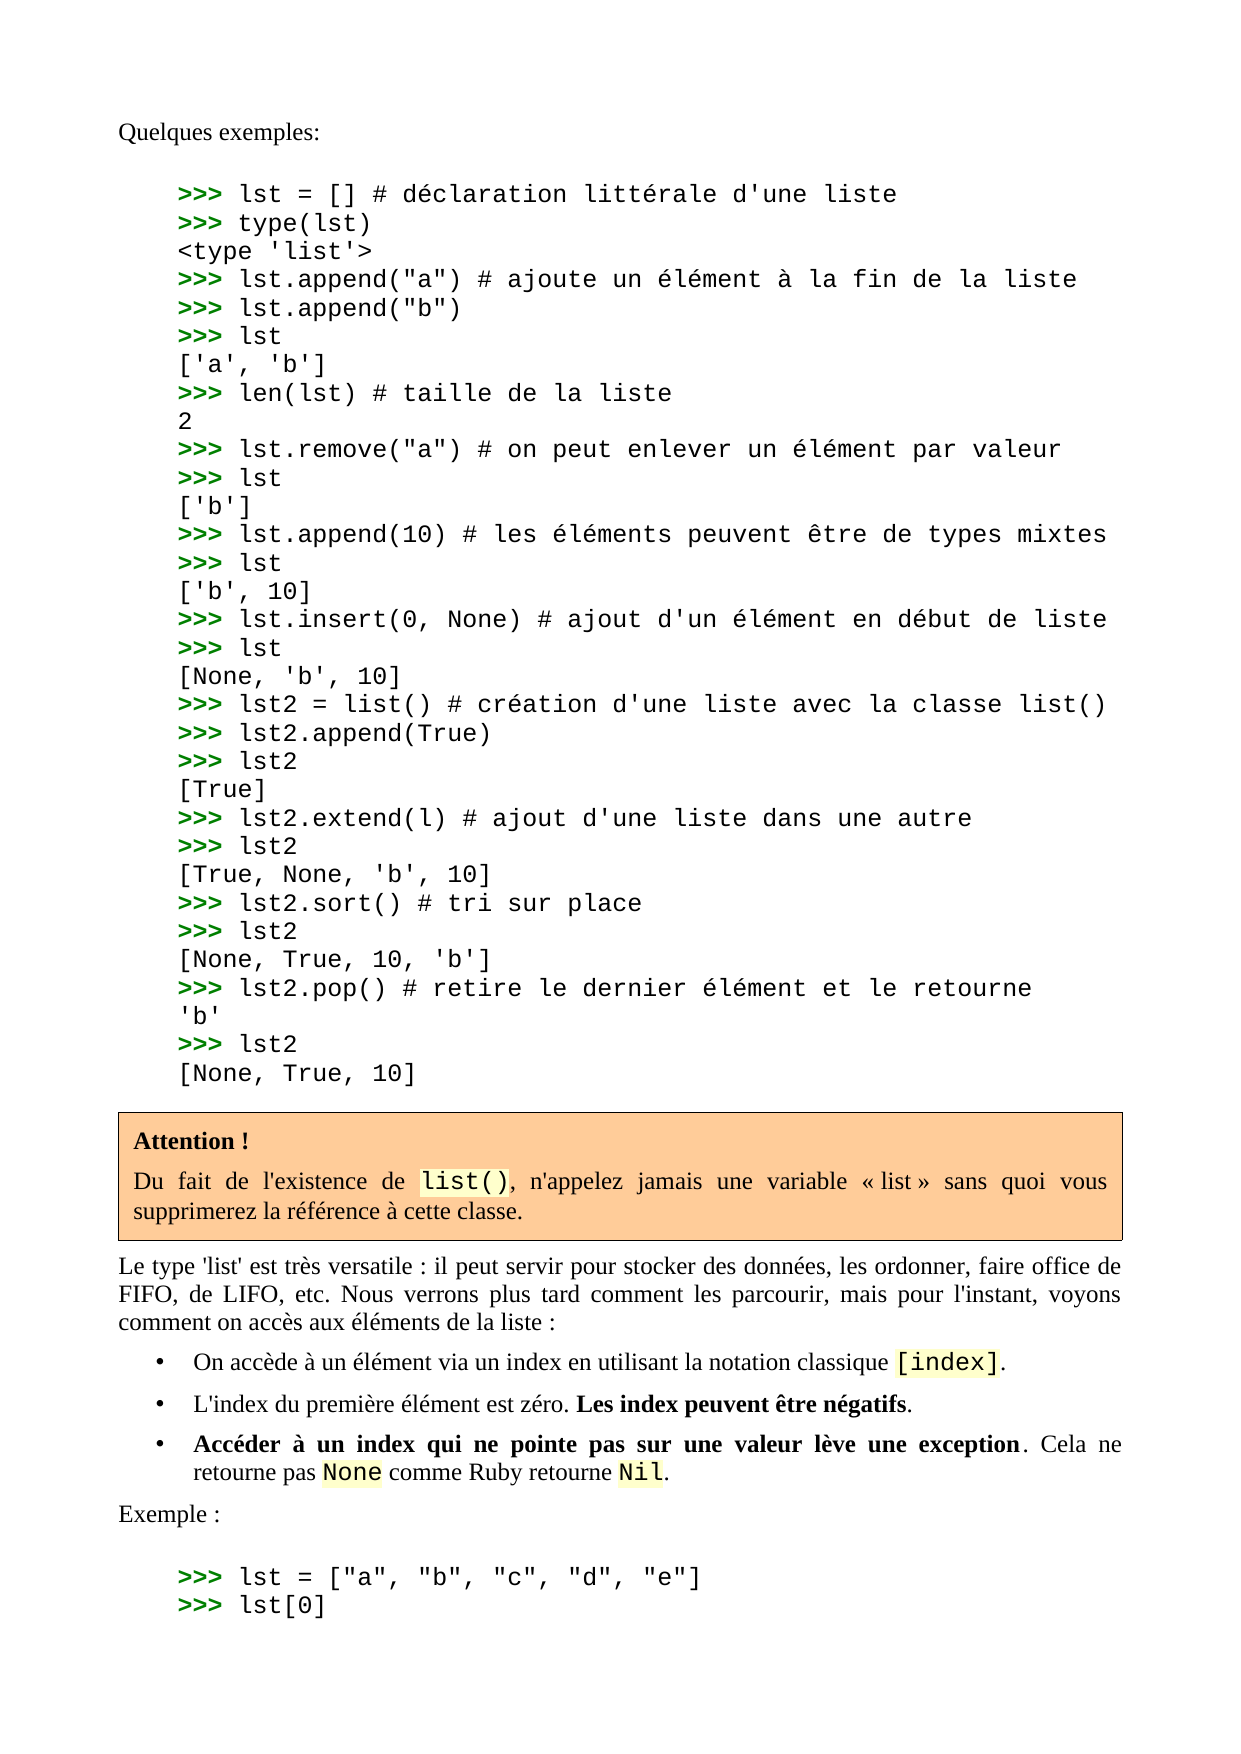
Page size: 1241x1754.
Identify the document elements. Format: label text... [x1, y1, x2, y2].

text Attention ! [119, 1113, 1122, 1152]
text >>> lst = [] # déclaration littérale d'une liste >>> type(lst) <type 'list'> >>> lst.append("a") # ajoute un élément à la fin de la liste >>> lst.append("b") >>> lst ['a', 'b'] >>> len(lst) # taille de la liste 2 >>> lst.remove("a") # on peut enlever un élément par valeur >>> lst ['b'] >>> lst.append(10) # les éléments peuvent être de types mixtes >>> lst ['b', 10] >>> lst.insert(0, None) # ajout d'un élément en début de liste >>> lst [None, 'b', 10] >>> lst2 = list() # création d'une liste avec la classe list() >>> lst2.append(True) >>> lst2 [True] >>> lst2.extend(l) # ajout d'une liste dans une autre >>> lst2 [True, None, 'b', 10] >>> lst2.sort() # tri sur place >>> lst2 [None, True, 10, 'b'] >>> lst2.pop() # retire le dernier élément et le retourne 'b' >>> lst2 [None, True, 10] [177, 182, 1122, 1089]
text Du fait de l'existence de list(), n'appelez jamais une variable « list » sans quoi vous supprimerez la référence à cette classe. [119, 1152, 1122, 1240]
text Quelques exemples: [118, 118, 1122, 146]
list Accéder à un index qui ne pointe pas sur une valeur lève une exception. Cela ne retourne pas None comme Ruby retourne Nil. [156, 1430, 1122, 1488]
text Exemple : [118, 1500, 1122, 1528]
text >>> lst = ["a", "b", "c", "d", "e"] >>> lst[0] [177, 1564, 1122, 1621]
list L'index du première élément est zéro. Les index peuvent être négatifs. [156, 1390, 1122, 1418]
list On accède à un élément via un index en utilisant la notation classique [index]. [156, 1348, 1122, 1378]
text Le type 'list' est très versatile : il peut servir pour stocker des données, les ordonner, faire office de FIFO, de LIFO, etc. Nous verrons plus tard comment les parcourir, mais pour l'instant, voyons comment on accès aux éléments de la liste : [118, 1252, 1122, 1335]
